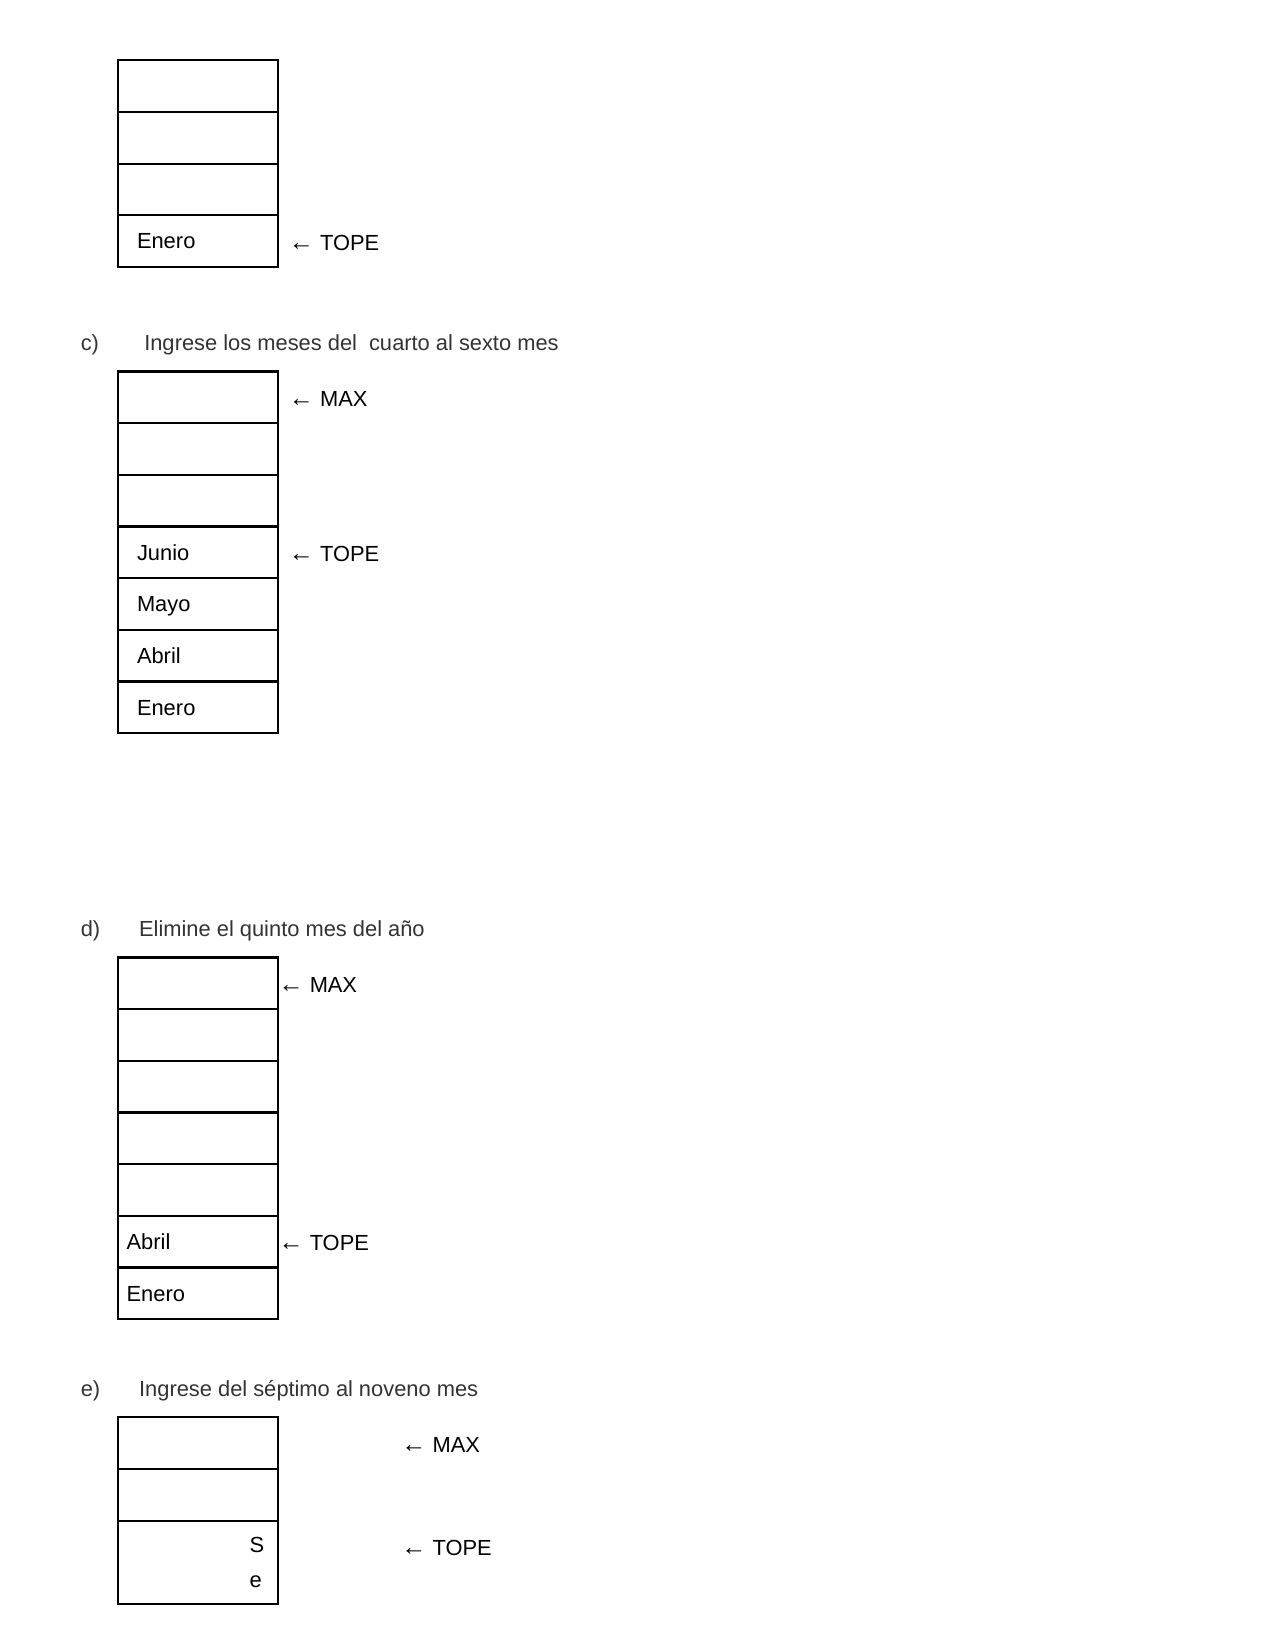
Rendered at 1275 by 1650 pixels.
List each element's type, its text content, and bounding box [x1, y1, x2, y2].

table_cell [279, 1163, 408, 1215]
table_cell ← TOPE [279, 525, 408, 577]
table_cell [279, 111, 408, 162]
table_header [119, 373, 277, 422]
table_cell ← TOPE [279, 214, 408, 266]
table_cell [119, 424, 277, 474]
table_cell [119, 476, 277, 525]
table_cell [119, 1010, 277, 1060]
table_cell Junio [119, 528, 277, 577]
table_cell [119, 1470, 277, 1519]
table_cell Enero [119, 1269, 277, 1318]
table_header ← MAX [279, 1416, 526, 1468]
table_cell [279, 474, 408, 525]
table_cell ← TOPE [279, 1215, 408, 1266]
text e) Ingrese del séptimo al noveno mes [81, 1369, 1205, 1403]
table_cell Se [119, 1522, 277, 1602]
text d) Elimine el quinto mes del año [81, 909, 1205, 943]
table_cell [279, 1060, 408, 1111]
table_cell Enero [119, 683, 277, 732]
table_cell [119, 1062, 277, 1111]
table_cell [279, 422, 408, 474]
table_cell [279, 163, 408, 214]
table_cell [119, 1114, 277, 1163]
table_cell [279, 1008, 408, 1060]
table_cell [279, 629, 408, 680]
table_header [119, 959, 277, 1008]
table_cell [279, 1266, 408, 1318]
table_cell Enero [119, 216, 277, 266]
table_cell [279, 577, 408, 629]
table_header ← MAX [279, 370, 408, 422]
table_cell [119, 165, 277, 214]
table_cell ← TOPE [279, 1520, 526, 1602]
table_cell Abril [119, 1217, 277, 1266]
table_cell [279, 680, 408, 732]
table_cell [279, 1468, 526, 1519]
text c) Ingrese los meses del cuarto al sexto mes [81, 323, 1205, 357]
table_header ← MAX [279, 956, 408, 1008]
table_cell [279, 1111, 408, 1163]
table_cell Abril [119, 631, 277, 680]
table_cell [279, 59, 408, 111]
table_cell Mayo [119, 579, 277, 629]
table_header [119, 1418, 277, 1468]
table_cell [119, 61, 277, 111]
table_cell [119, 113, 277, 162]
table_cell [119, 1165, 277, 1215]
